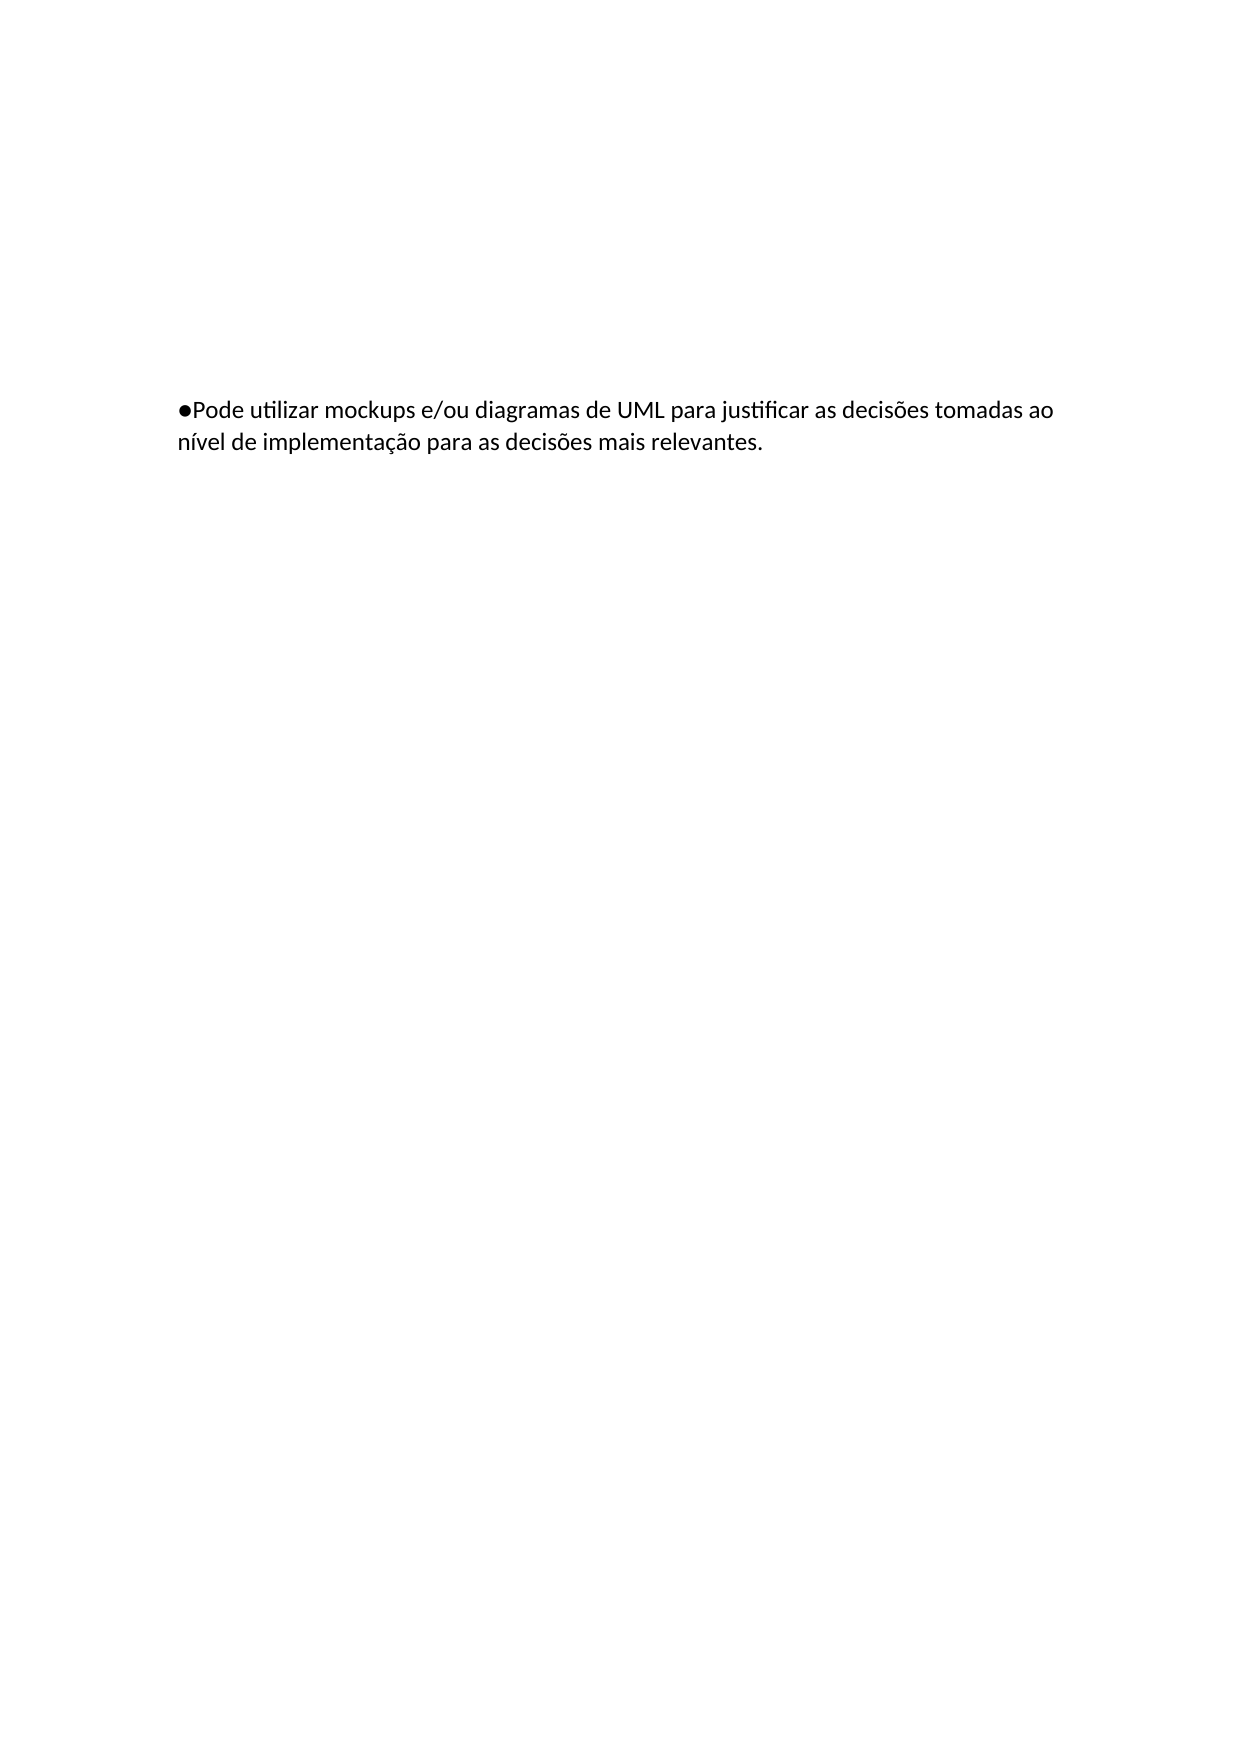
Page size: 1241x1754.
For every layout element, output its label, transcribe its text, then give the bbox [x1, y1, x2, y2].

text ●Pode utilizar mockups e/ou diagramas de UML para justificar as decisões tomadas ao nível de implementação para as decisões mais relevantes. [177, 394, 1063, 457]
